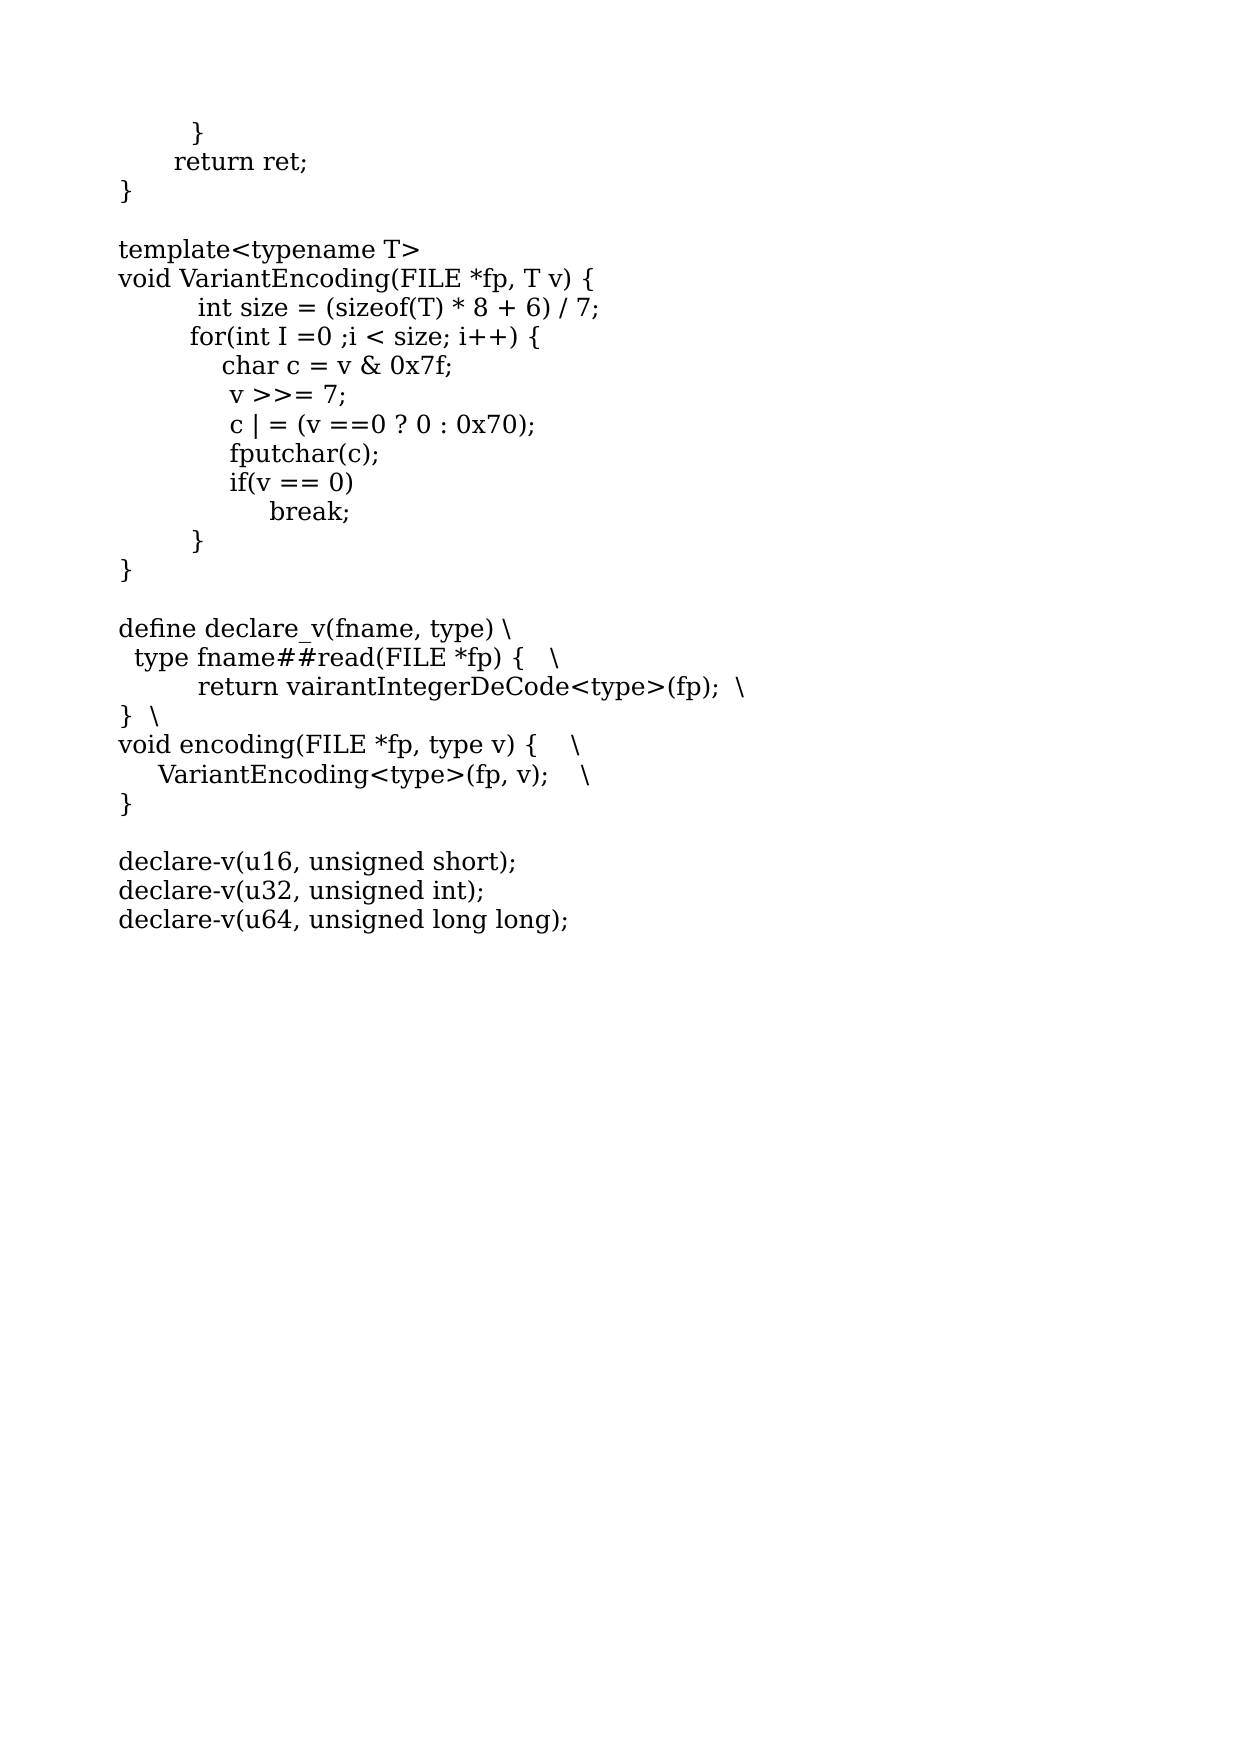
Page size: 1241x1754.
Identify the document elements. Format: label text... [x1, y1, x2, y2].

text for(int I =0 ;i < size; i++) { [118, 322, 1122, 351]
text } \ [118, 701, 1122, 731]
text char c = v & 0x7f; [118, 351, 1122, 381]
text return vairantIntegerDeCode<type>(fp); \ [118, 672, 1122, 701]
text if(v == 0) [118, 468, 1122, 497]
text define declare_v(fname, type) \ [118, 614, 1122, 643]
text declare-v(u16, unsigned short); [118, 847, 1122, 876]
text break; [118, 497, 1122, 526]
text declare-v(u32, unsigned int); [118, 876, 1122, 906]
text VariantEncoding<type>(fp, v); \ [118, 760, 1122, 789]
text template<typename T> [118, 235, 1122, 264]
text fputchar(c); [118, 439, 1122, 468]
text } [118, 176, 1122, 206]
text declare-v(u64, unsigned long long); [118, 906, 1122, 935]
text type fname##read(FILE *fp) { \ [118, 643, 1122, 672]
text int size = (sizeof(T) * 8 + 6) / 7; [118, 293, 1122, 322]
text } [118, 556, 1122, 585]
text c | = (v ==0 ? 0 : 0x70); [118, 410, 1122, 439]
text void encoding(FILE *fp, type v) { \ [118, 731, 1122, 760]
text void VariantEncoding(FILE *fp, T v) { [118, 264, 1122, 293]
text } [118, 789, 1122, 818]
text v >>= 7; [118, 381, 1122, 410]
text return ret; [118, 147, 1122, 176]
text } [118, 118, 1122, 147]
text } [118, 526, 1122, 556]
